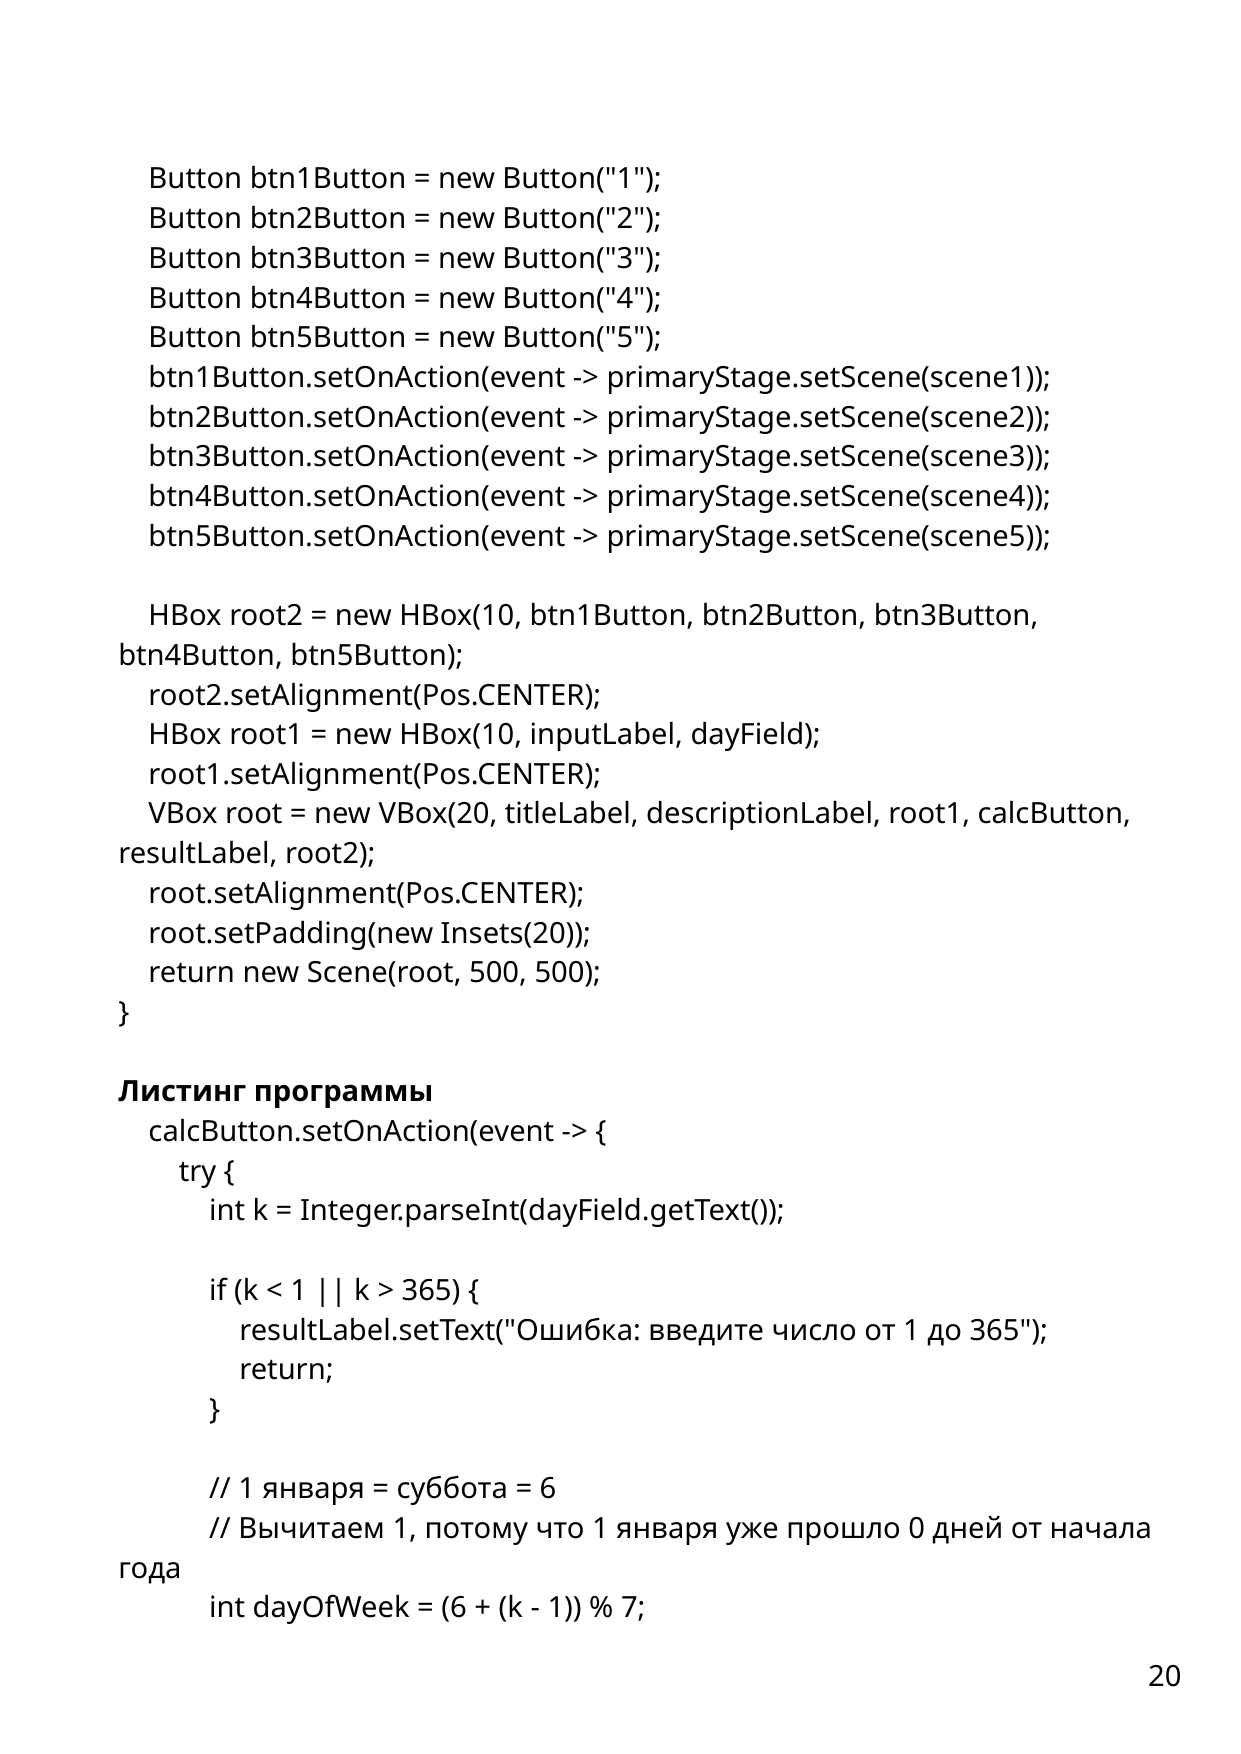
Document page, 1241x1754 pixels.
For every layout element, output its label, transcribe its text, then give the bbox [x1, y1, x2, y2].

text Button btn1Button = new Button("1"); Button btn2Button = new Button("2"); Button btn3Button = new Button("3"); Button btn4Button = new Button("4"); Button btn5Button = new Button("5"); btn1Button.setOnAction(event -> primaryStage.setScene(scene1)); btn2Button.setOnAction(event -> primaryStage.setScene(scene2)); btn3Button.setOnAction(event -> primaryStage.setScene(scene3)); btn4Button.setOnAction(event -> primaryStage.setScene(scene4)); btn5Button.setOnAction(event -> primaryStage.setScene(scene5)); HBox root2 = new HBox(10, btn1Button, btn2Button, btn3Button, btn4Button, btn5Button); root2.setAlignment(Pos.CENTER); HBox root1 = new HBox(10, inputLabel, dayField); root1.setAlignment(Pos.CENTER); VBox root = new VBox(20, titleLabel, descriptionLabel, root1, calcButton, resultLabel, root2); root.setAlignment(Pos.CENTER); root.setPadding(new Insets(20)); return new Scene(root, 500, 500); } [118, 118, 1181, 1031]
text calcButton.setOnAction(event -> { try { int k = Integer.parseInt(dayField.getText()); if (k < 1 || k > 365) { resultLabel.setText("Ошибка: введите число от 1 до 365"); return; } // 1 января = суббота = 6 // Вычитаем 1, потому что 1 января уже прошло 0 дней от начала года int dayOfWeek = (6 + (k - 1)) % 7; [118, 1110, 1181, 1626]
text Листинг программы [118, 1071, 1181, 1110]
